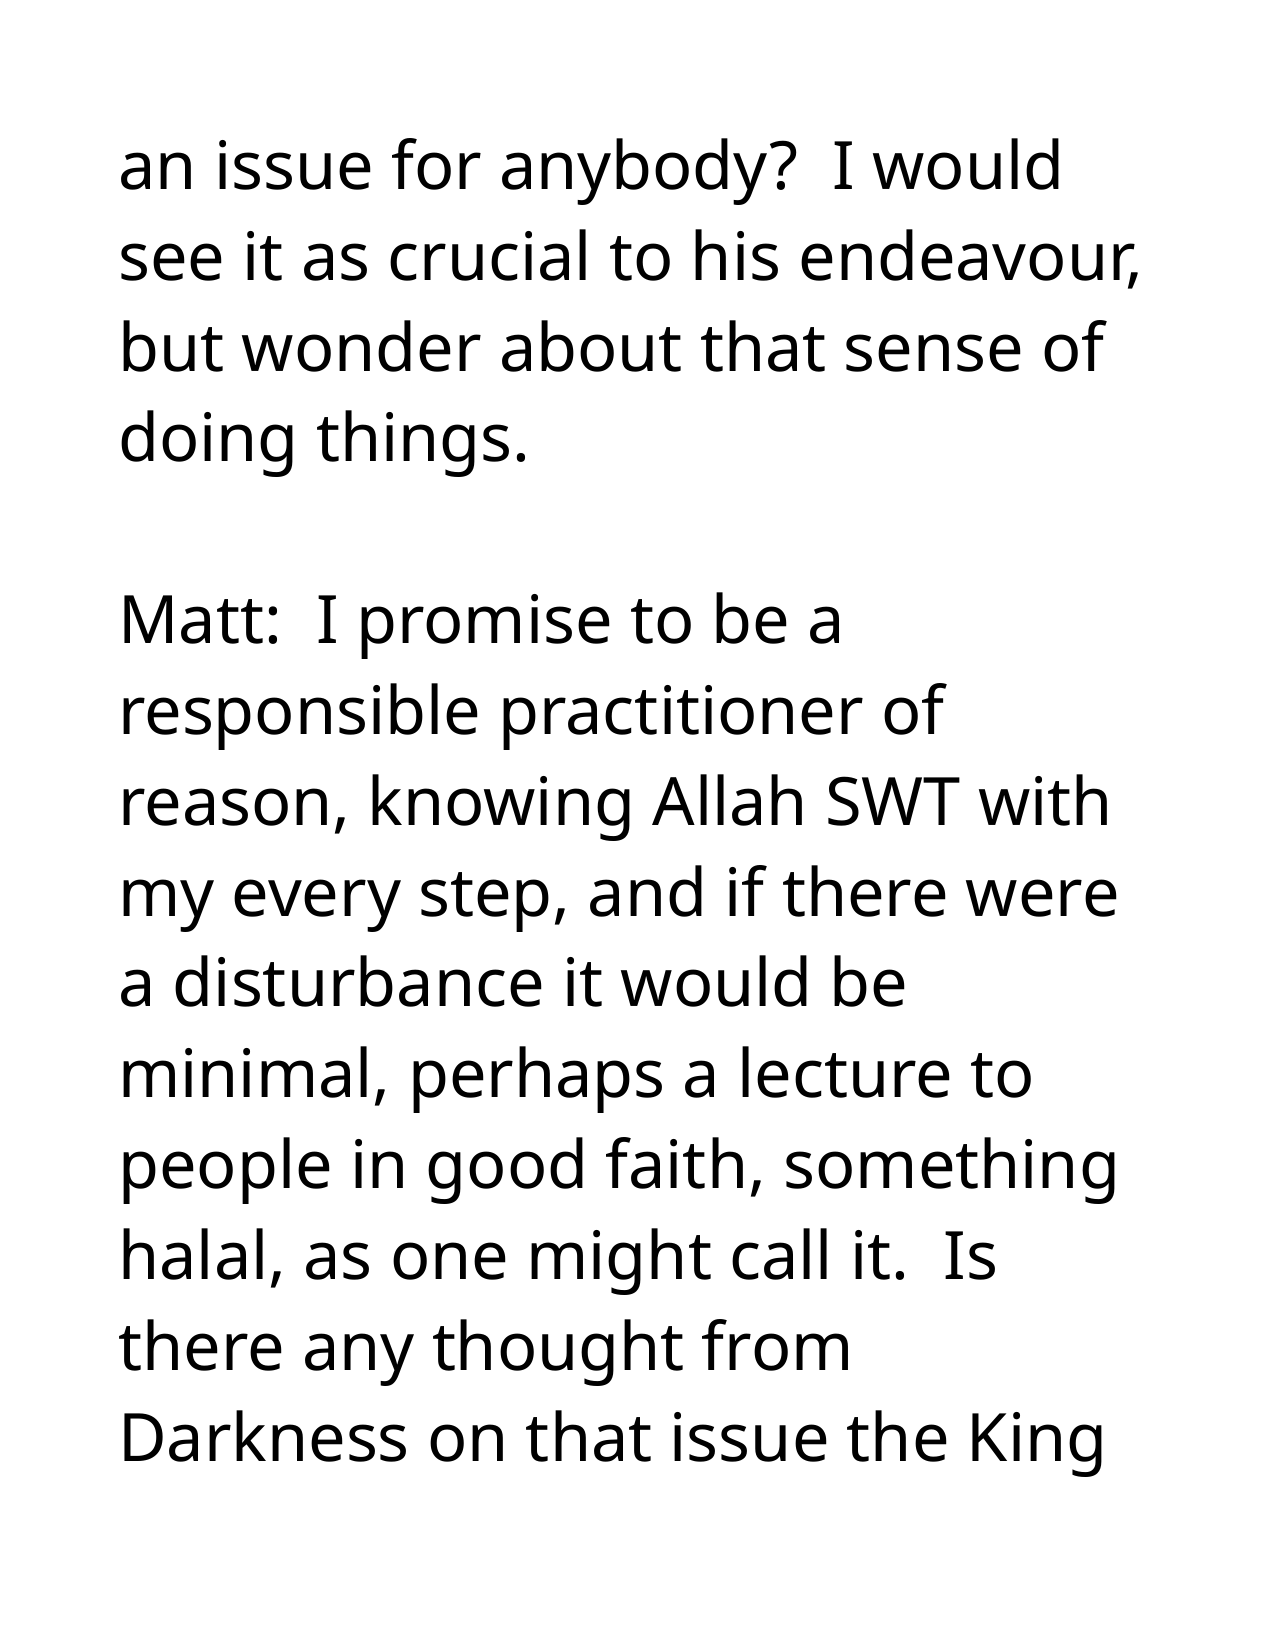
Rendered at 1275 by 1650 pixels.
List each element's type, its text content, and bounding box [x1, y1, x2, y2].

text Matt: I promise to be a responsible practitioner of reason, knowing Allah SWT with my every step, and if there were a disturbance it would be minimal, perhaps a lecture to people in good faith, something halal, as one might call it. Is there any thought from Darkness on that issue the King [118, 572, 1157, 1481]
text an issue for anybody? I would see it as crucial to his endeavour, but wonder about that sense of doing things. [118, 118, 1157, 481]
